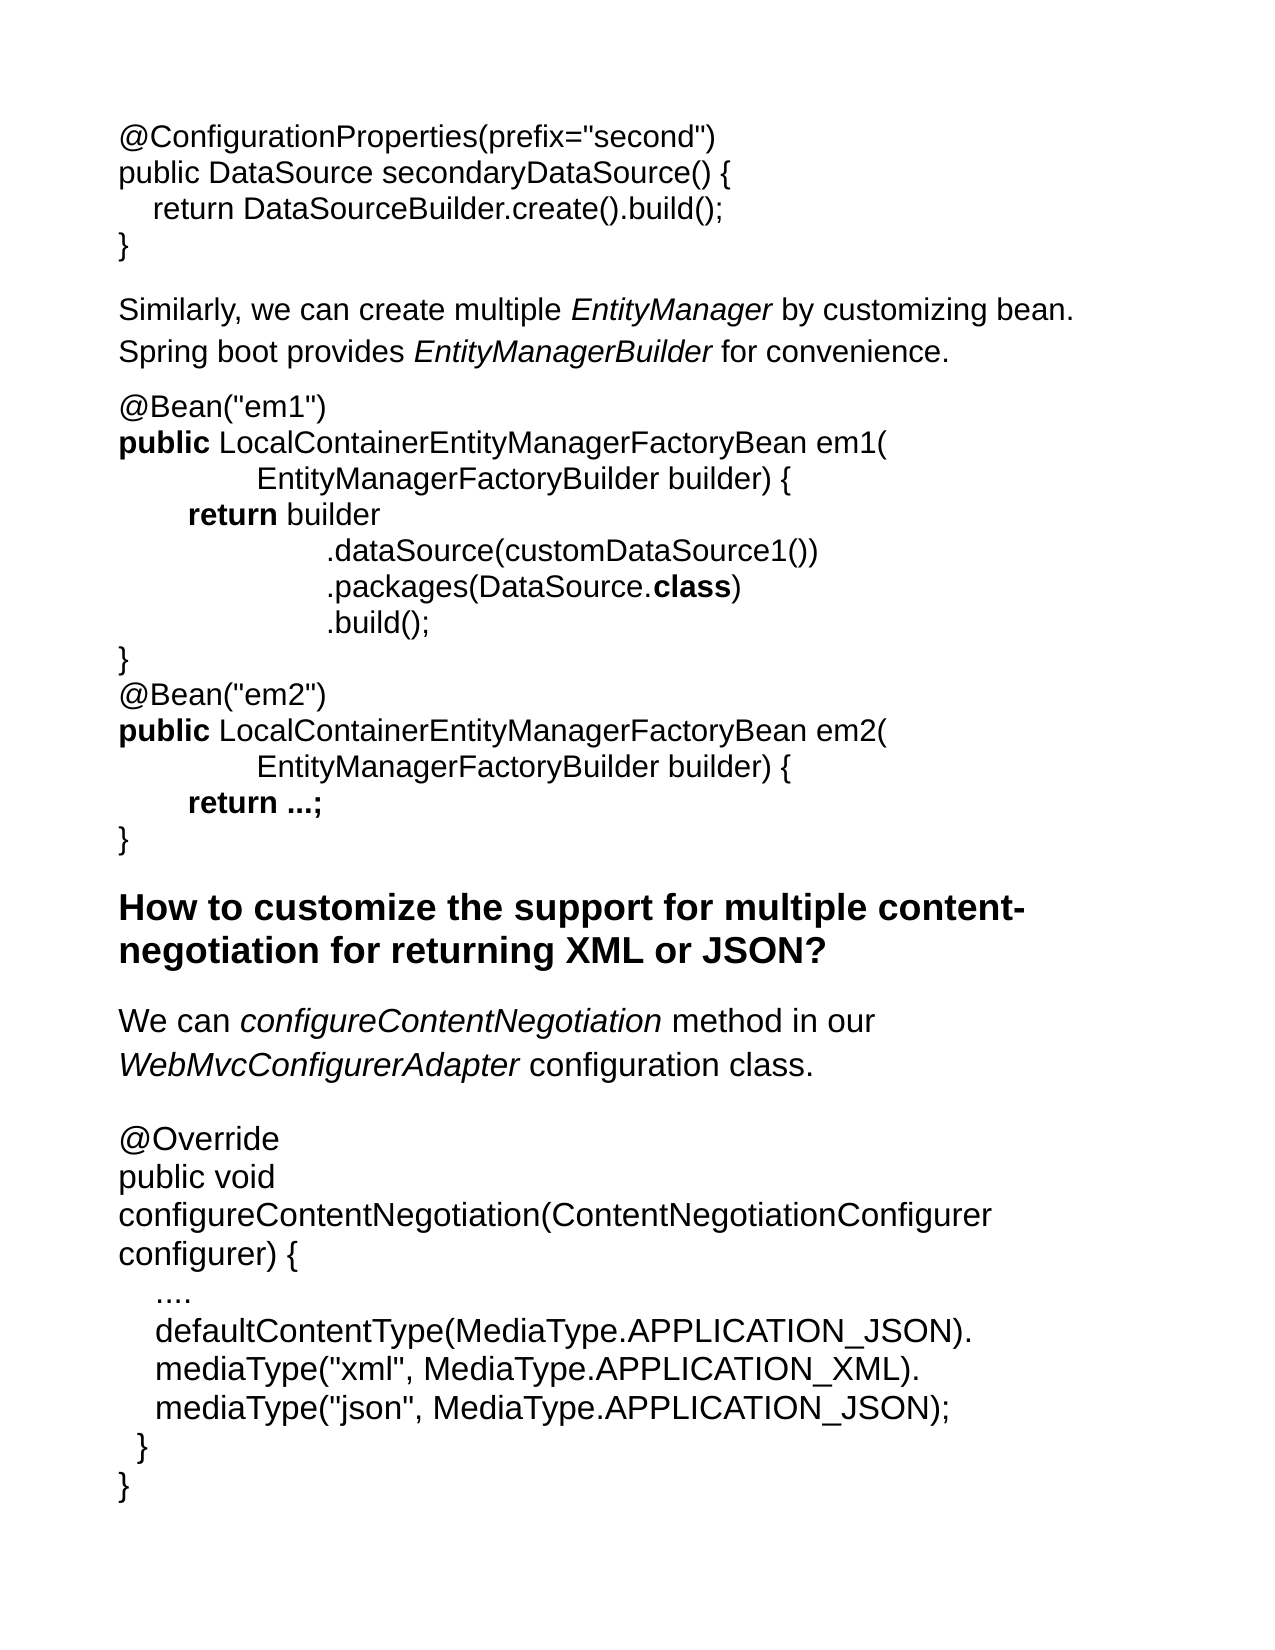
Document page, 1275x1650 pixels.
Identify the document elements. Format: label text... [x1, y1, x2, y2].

text } [118, 1464, 1157, 1503]
text @ConfigurationProperties(prefix="second") [118, 118, 1157, 154]
text mediaType("json", MediaType.APPLICATION_JSON); [118, 1388, 1157, 1426]
text public DataSource secondaryDataSource() { [118, 154, 1157, 190]
text public LocalContainerEntityManagerFactoryBean em1( [118, 424, 1157, 460]
text .build(); [118, 604, 1157, 640]
text mediaType("xml", MediaType.APPLICATION_XML). [118, 1349, 1157, 1388]
text .dataSource(customDataSource1()) [118, 532, 1157, 568]
text @Override [118, 1119, 1157, 1157]
text public LocalContainerEntityManagerFactoryBean em2( [118, 712, 1157, 748]
text defaultContentType(MediaType.APPLICATION_JSON). [118, 1311, 1157, 1349]
text public void configureContentNegotiation(ContentNegotiationConfigurer configurer) { [118, 1157, 1157, 1272]
text @Bean("em2") [118, 676, 1157, 712]
text Similarly, we can create multiple EntityManager by customizing bean. Spring boot provides EntityManagerBuilder for convenience. [118, 291, 1157, 368]
text } [118, 820, 1157, 856]
text } [118, 226, 1157, 262]
text } [118, 1426, 1157, 1464]
text EntityManagerFactoryBuilder builder) { [118, 460, 1157, 496]
text We can configureContentNegotiation method in our WebMvcConfigurerAdapter configuration class. [118, 1001, 1157, 1083]
text return ...; [118, 784, 1157, 820]
text return builder [118, 496, 1157, 532]
text return DataSourceBuilder.create().build(); [118, 190, 1157, 226]
text } [118, 640, 1157, 676]
text .... [118, 1272, 1157, 1311]
text .packages(DataSource.class) [118, 568, 1157, 604]
text EntityManagerFactoryBuilder builder) { [118, 748, 1157, 784]
subtitle How to customize the support for multiple content-negotiation for returning XML or JSON? [118, 885, 1157, 971]
text @Bean("em1") [118, 388, 1157, 424]
